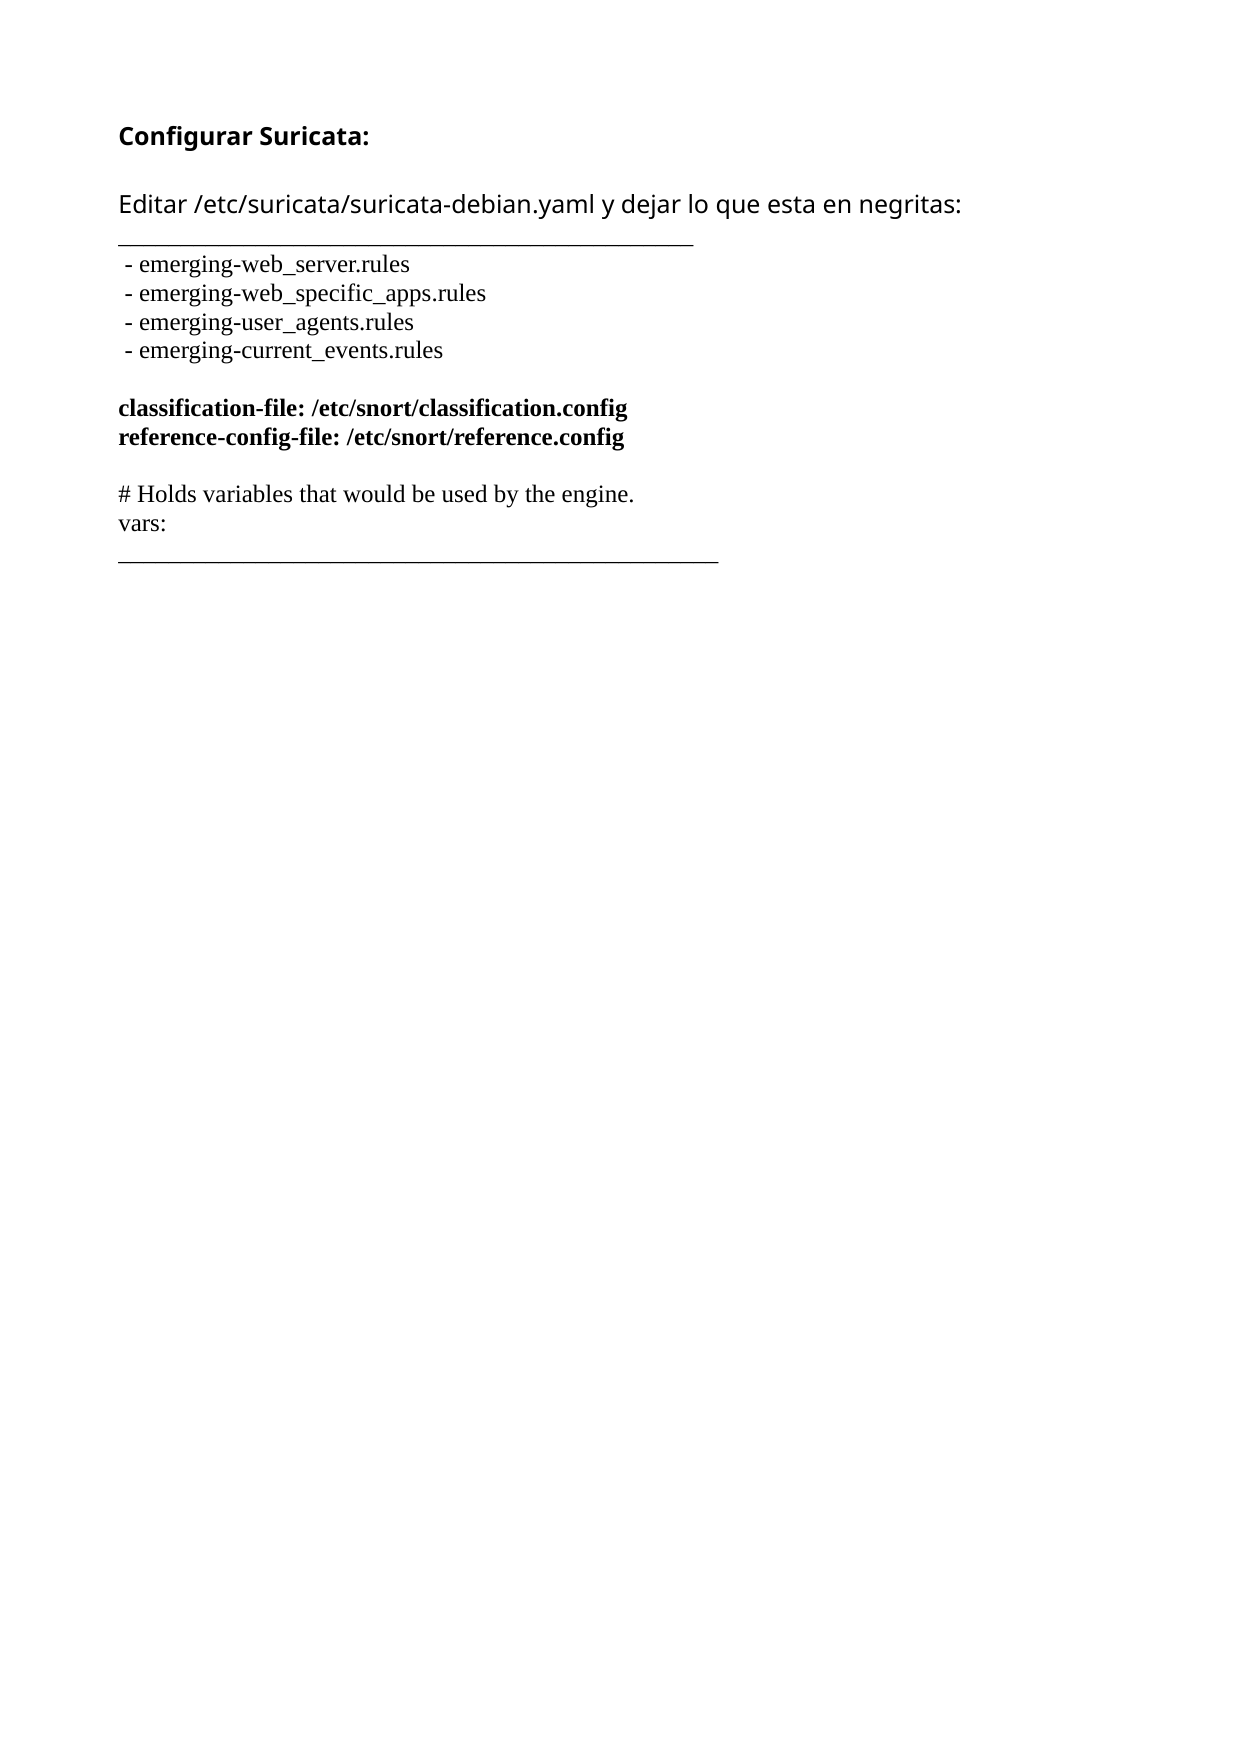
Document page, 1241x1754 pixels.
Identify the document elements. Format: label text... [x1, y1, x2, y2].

text Configurar Suricata: [118, 118, 1122, 152]
text ________________________________________________ [118, 537, 1122, 565]
text vars: [118, 508, 1122, 537]
text reference-config-file: /etc/snort/reference.config [118, 422, 1122, 450]
text - emerging-user_agents.rules [118, 307, 1122, 335]
text Editar /etc/suricata/suricata-debian.yaml y dejar lo que esta en negritas: [118, 186, 1122, 220]
text - emerging-web_specific_apps.rules [118, 278, 1122, 307]
text classification-file: /etc/snort/classification.config [118, 393, 1122, 422]
text - emerging-web_server.rules [118, 249, 1122, 278]
text - emerging-current_events.rules [118, 335, 1122, 364]
text ______________________________________________ [118, 220, 1122, 249]
text # Holds variables that would be used by the engine. [118, 479, 1122, 508]
